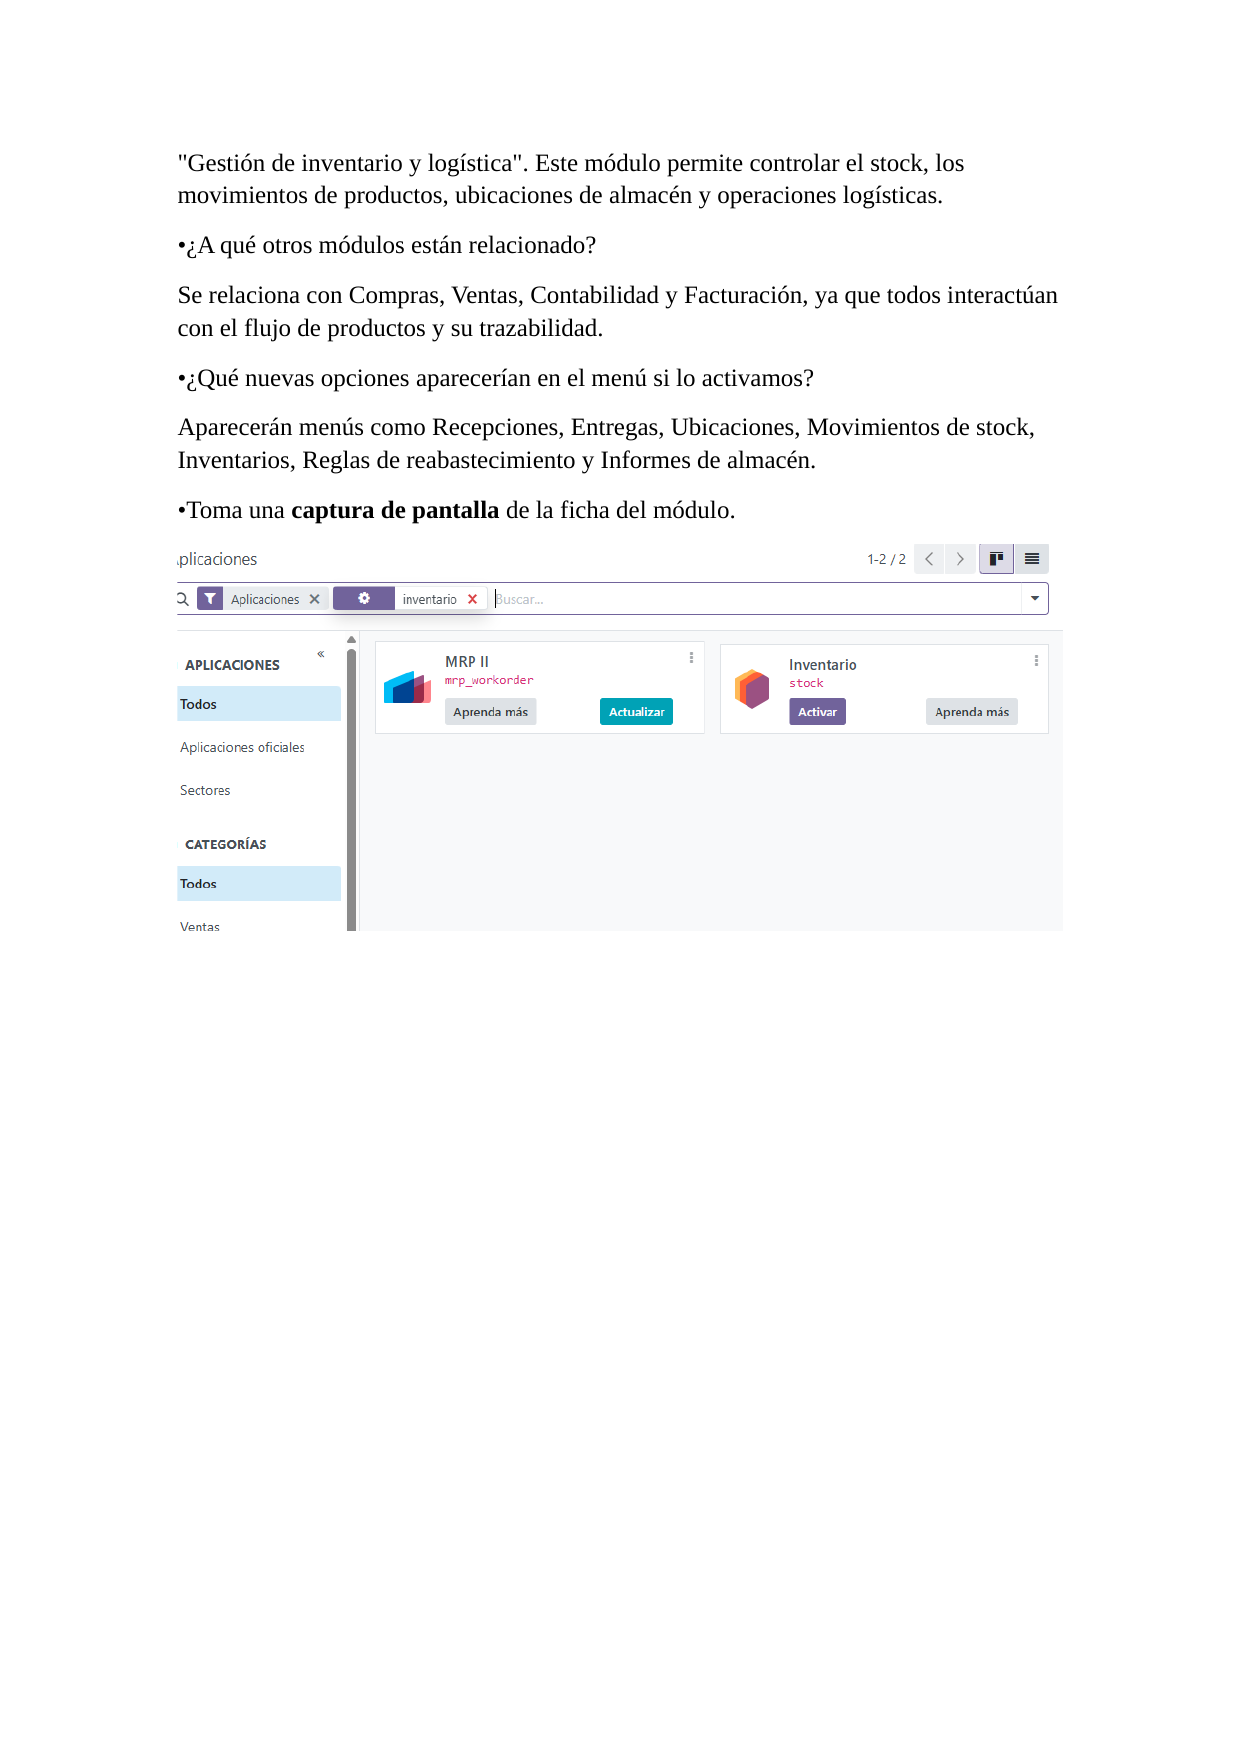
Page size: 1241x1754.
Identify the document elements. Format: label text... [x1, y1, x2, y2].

text Aparecerán menús como Recepciones, Entregas, Ubicaciones, Movimientos de stock, Inventarios, Reglas de reabastecimiento y Informes de almacén. [177, 412, 1063, 474]
text Se relaciona con Compras, Ventas, Contabilidad y Facturación, ya que todos interactúan con el flujo de productos y su trazabilidad. [177, 280, 1063, 342]
text •Toma una captura de pantalla de la ficha del módulo. [177, 495, 1063, 524]
text "Gestión de inventario y logística". Este módulo permite controlar el stock, los movimientos de productos, ubicaciones de almacén y operaciones logísticas. [177, 148, 1063, 209]
text •¿Qué nuevas opciones aparecerían en el menú si lo activamos? [177, 363, 1063, 391]
text •¿A qué otros módulos están relacionado? [177, 230, 1063, 259]
